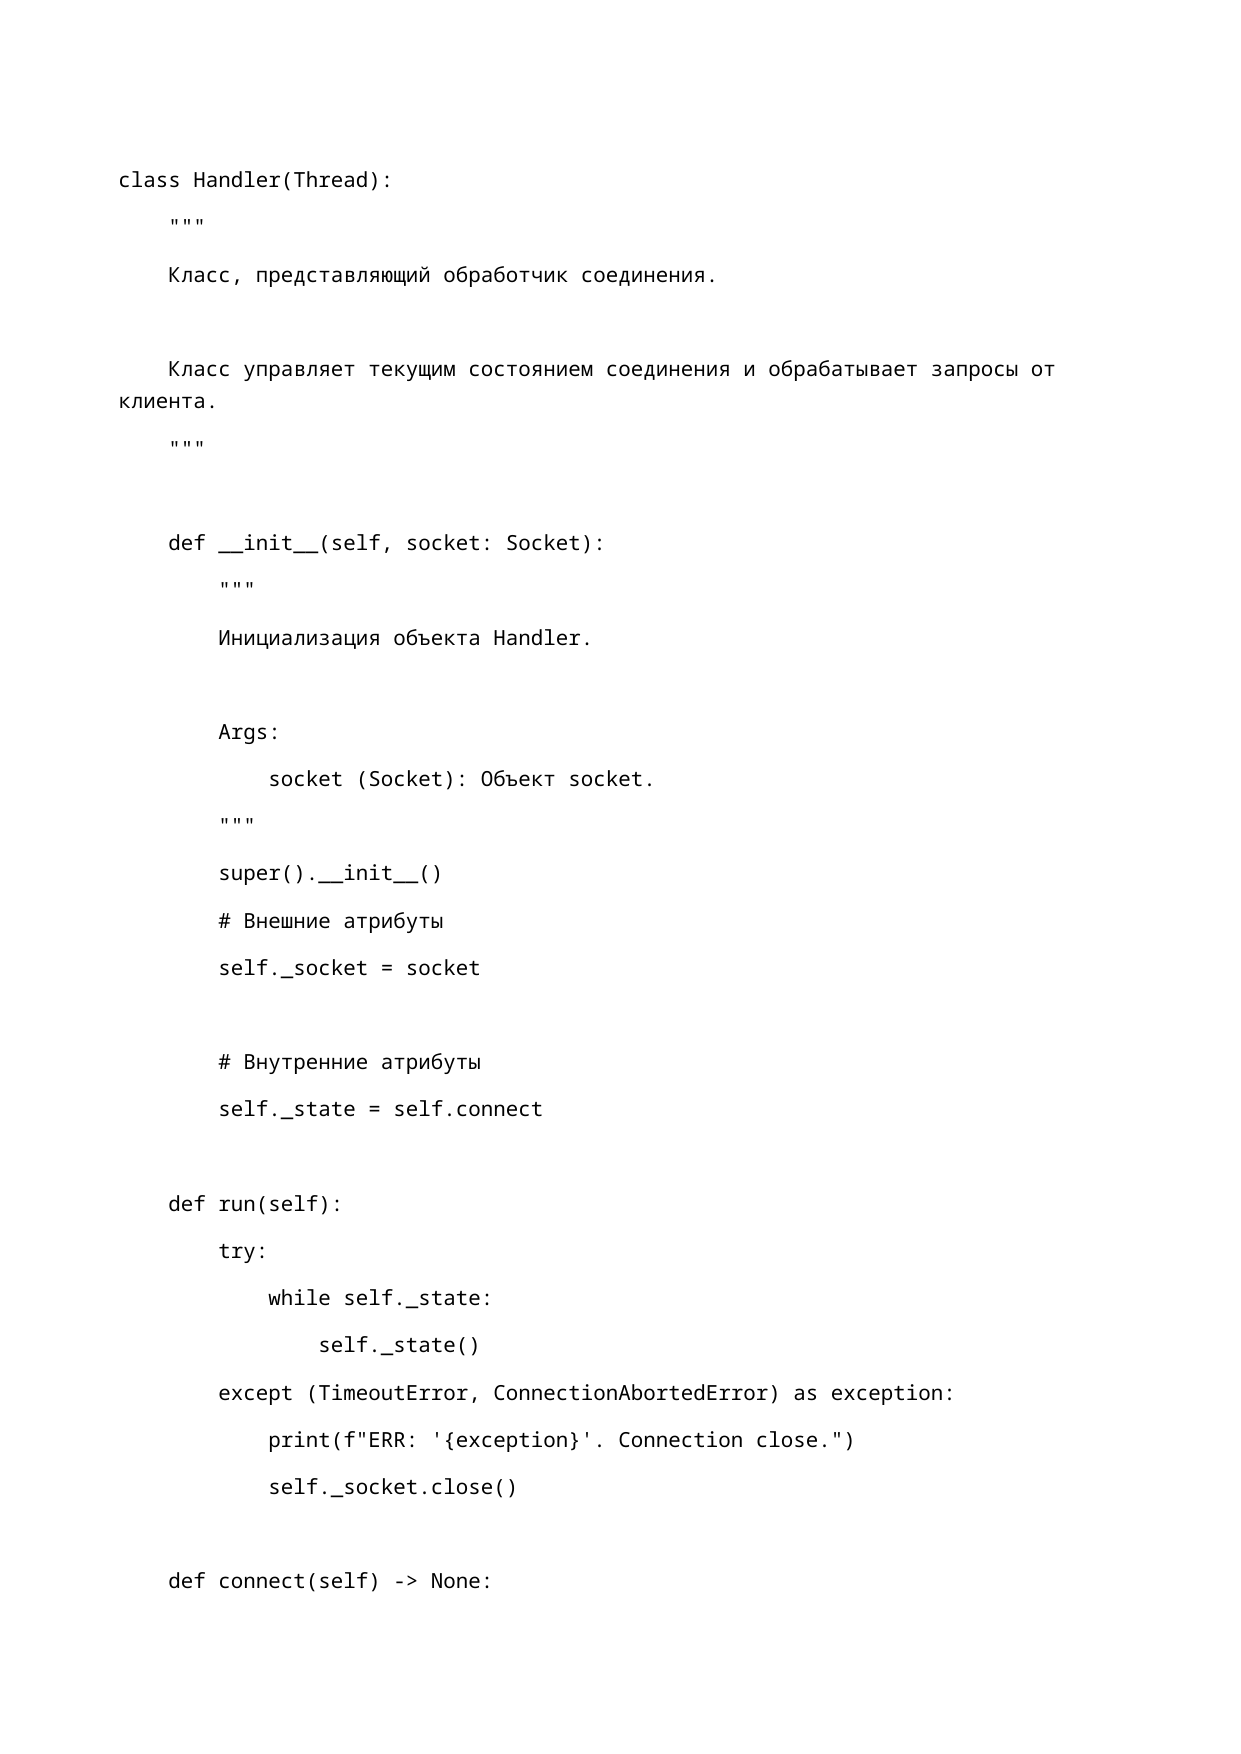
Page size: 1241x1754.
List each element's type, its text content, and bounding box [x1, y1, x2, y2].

text def run(self): [118, 1189, 1122, 1217]
text super().__init__() [118, 858, 1122, 887]
text Класс управляет текущим состоянием соединения и обрабатывает запросы от клиента. [118, 354, 1122, 415]
text # Внешние атрибуты [118, 906, 1122, 934]
text self._socket = socket [118, 953, 1122, 981]
text class Handler(Thread): [118, 165, 1122, 194]
text # Внутренние атрибуты [118, 1047, 1122, 1076]
text self._state = self.connect [118, 1094, 1122, 1123]
text self._socket.close() [118, 1472, 1122, 1500]
text print(f"ERR: '{exception}'. Connection close.") [118, 1425, 1122, 1453]
text socket (Socket): Объект socket. [118, 764, 1122, 793]
text """ [118, 434, 1122, 462]
text """ [118, 575, 1122, 604]
text self._state() [118, 1330, 1122, 1359]
text """ [118, 811, 1122, 840]
text while self._state: [118, 1283, 1122, 1312]
text """ [118, 212, 1122, 241]
text Args: [118, 717, 1122, 745]
text Инициализация объекта Handler. [118, 623, 1122, 651]
text Класс, представляющий обработчик соединения. [118, 260, 1122, 288]
text def connect(self) -> None: [118, 1566, 1122, 1595]
text def __init__(self, socket: Socket): [118, 528, 1122, 557]
text except (TimeoutError, ConnectionAbortedError) as exception: [118, 1378, 1122, 1406]
text try: [118, 1236, 1122, 1264]
